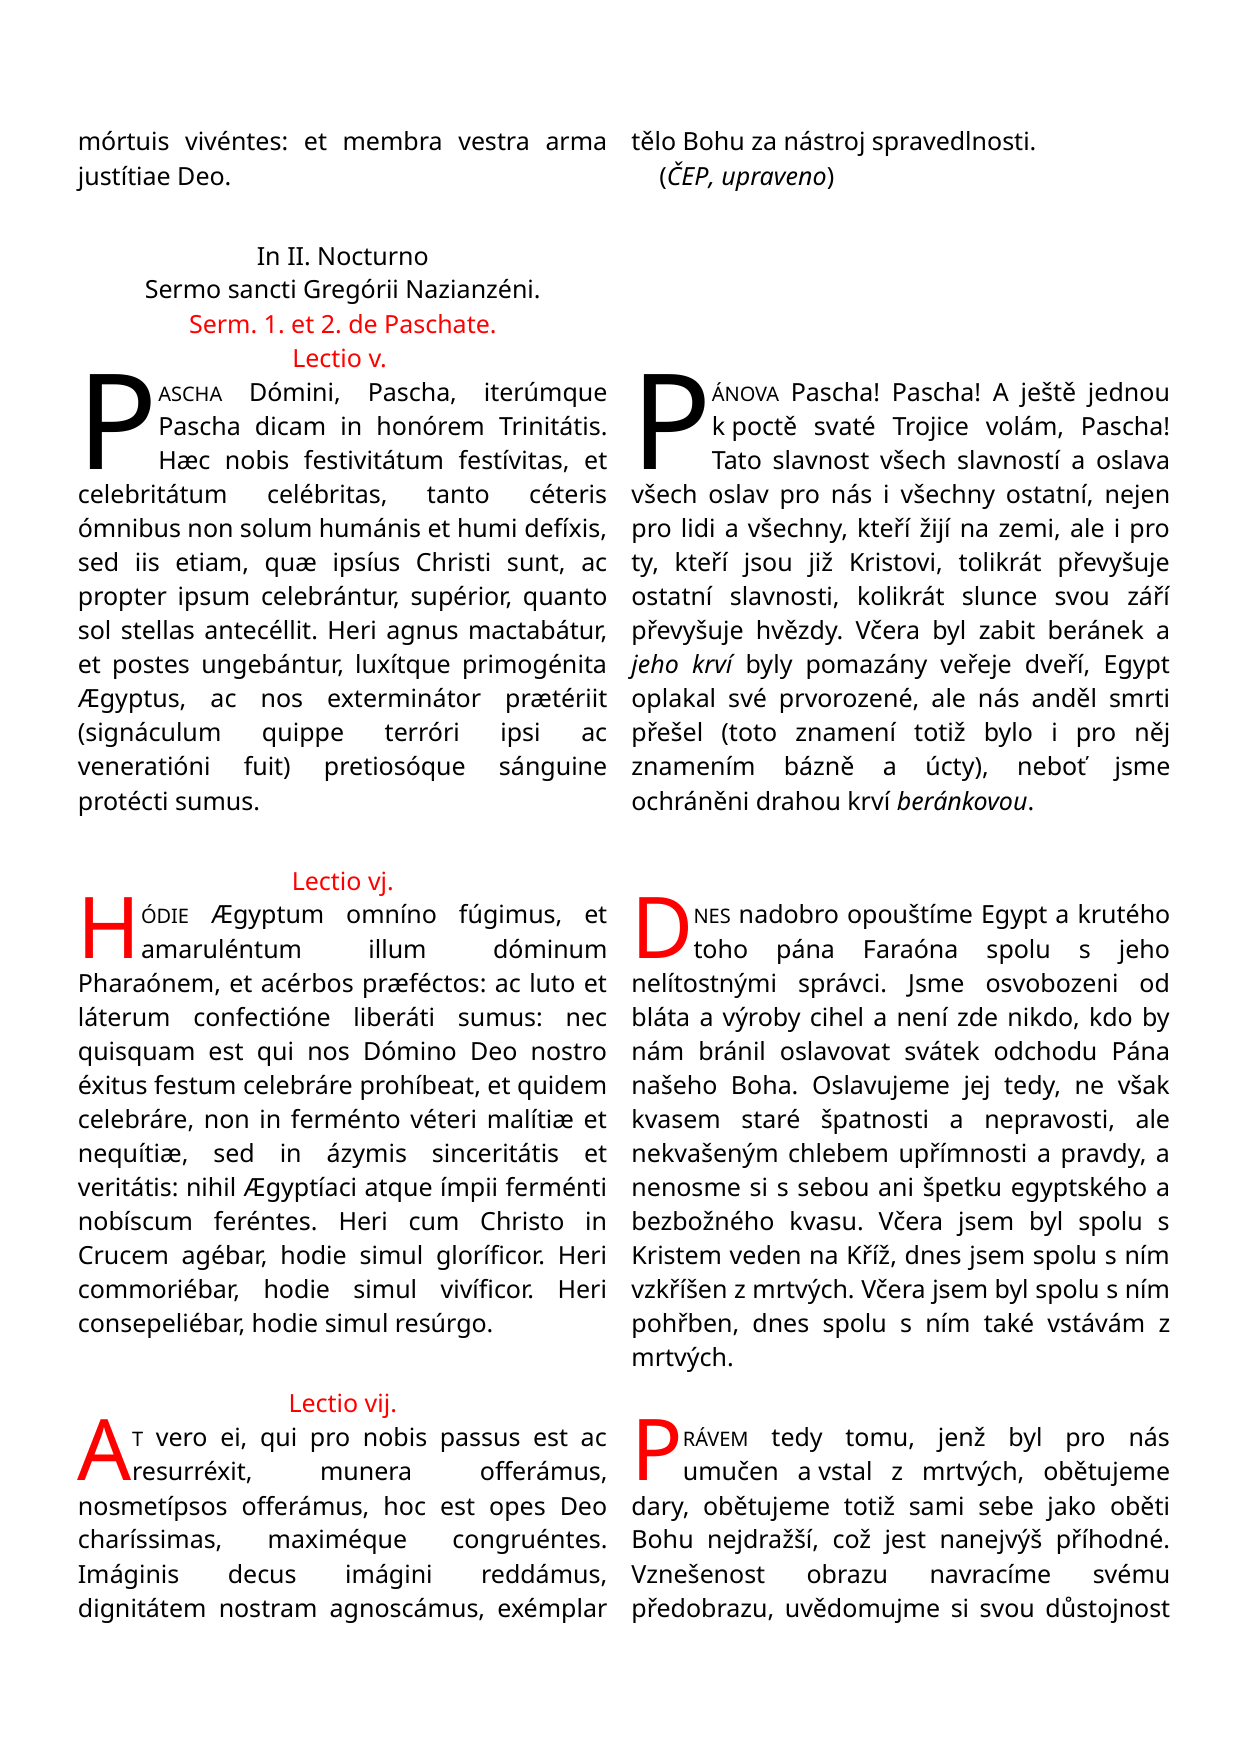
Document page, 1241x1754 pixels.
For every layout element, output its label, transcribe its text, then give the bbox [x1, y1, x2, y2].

table_cell tělo Bohu za nástroj spravedlnosti. (ČEP, upraveno) [619, 118, 1182, 232]
table_cell mórtuis vivéntes: et membra vestra arma justítiae Deo. [66, 118, 619, 232]
table_cell Dnes nadobro opouštíme Egypt a krutého toho pána Faraóna spolu s jeho nelítostnými správci. Jsme osvobozeni od bláta a výroby cihel a není zde nikdo, kdo by nám bránil oslavovat svátek odchodu Pána našeho Boha. Oslavujeme jej tedy, ne však kvasem staré špatnosti a nepravosti, ale nekvašeným chlebem upřímnosti a pravdy, a nenosme si s sebou ani špetku egyptského a bezbožného kvasu. Včera jsem byl spolu s Kristem veden na Kříž, dnes jsem spolu s ním vzkříšen z mrtvých. Včera jsem byl spolu s ním pohřben, dnes spolu s ním také vstávám z mrtvých. [619, 857, 1182, 1380]
table_cell Právem tedy tomu, jenž byl pro nás umučen a vstal z mrtvých, obětujeme dary, obětujeme totiž sami sebe jako oběti Bohu nejdražší, což jest nanejvýš příhodné. Vznešenost obrazu navracíme svému předobrazu, uvědomujme si svou důstojnost [619, 1380, 1182, 1630]
table_cell Pánova Pascha! Pascha! A ještě jednou k poctě svaté Trojice volám, Pascha! Tato slavnost všech slavností a oslava všech oslav pro nás i všechny ostatní, nejen pro lidi a všechny, kteří žijí na zemi, ale i pro ty, kteří jsou již Kristovi, tolikrát převyšuje ostatní slavnosti, kolikrát slunce svou září převyšuje hvězdy. Včera byl zabit beránek a jeho krví byly pomazány veřeje dveří, Egypt oplakal své prvorozené, ale nás anděl smrti přešel (toto znamení totiž bylo i pro něj znamením bázně a úcty), neboť jsme ochráněni drahou krví beránkovou. [619, 232, 1182, 857]
table_cell Lectio vj. Hódie Ægyptum omníno fúgimus, et amaruléntum illum dóminum Pharaónem, et acérbos præféctos: ac luto et láterum confectióne liberáti sumus: nec quisquam est qui nos Dómino Deo nostro éxitus festum celebráre prohíbeat, et quidem celebráre, non in ferménto véteri malítiæ et nequítiæ, sed in ázymis sinceritátis et veritátis: nihil Ægyptíaci atque ímpii ferménti nobíscum feréntes. Heri cum Christo in Crucem agébar, hodie simul gloríficor. Heri commoriébar, hodie simul vivíficor. Heri consepeliébar, hodie simul resúrgo. [66, 857, 619, 1380]
table_cell Lectio vij. At vero ei, qui pro nobis passus est ac resurréxit, munera offerámus, nosmetípsos offerámus, hoc est opes Deo charíssimas, maximéque congruéntes. Imáginis decus imágini reddámus, dignitátem nostram agnoscámus, exémplar [66, 1380, 619, 1630]
table_cell In II. Nocturno Sermo sancti Gregórii Nazianzéni. Serm. 1. et 2. de Paschate. Lectio v. Pascha Dómini, Pascha, iterúmque Pascha dicam in honórem Trinitátis. Hæc nobis festivitátum festívitas, et celebritátum celébritas, tanto céteris ómnibus non solum humánis et humi defíxis, sed iis etiam, quæ ipsíus Christi sunt, ac propter ipsum celebrántur, supérior, quanto sol stellas antecéllit. Heri agnus mactabátur, et postes ungebántur, luxítque primogénita Ægyptus, ac nos exterminátor prætériit (signáculum quippe terróri ipsi ac veneratióni fuit) pretiosóque sánguine protécti sumus. [66, 232, 619, 857]
